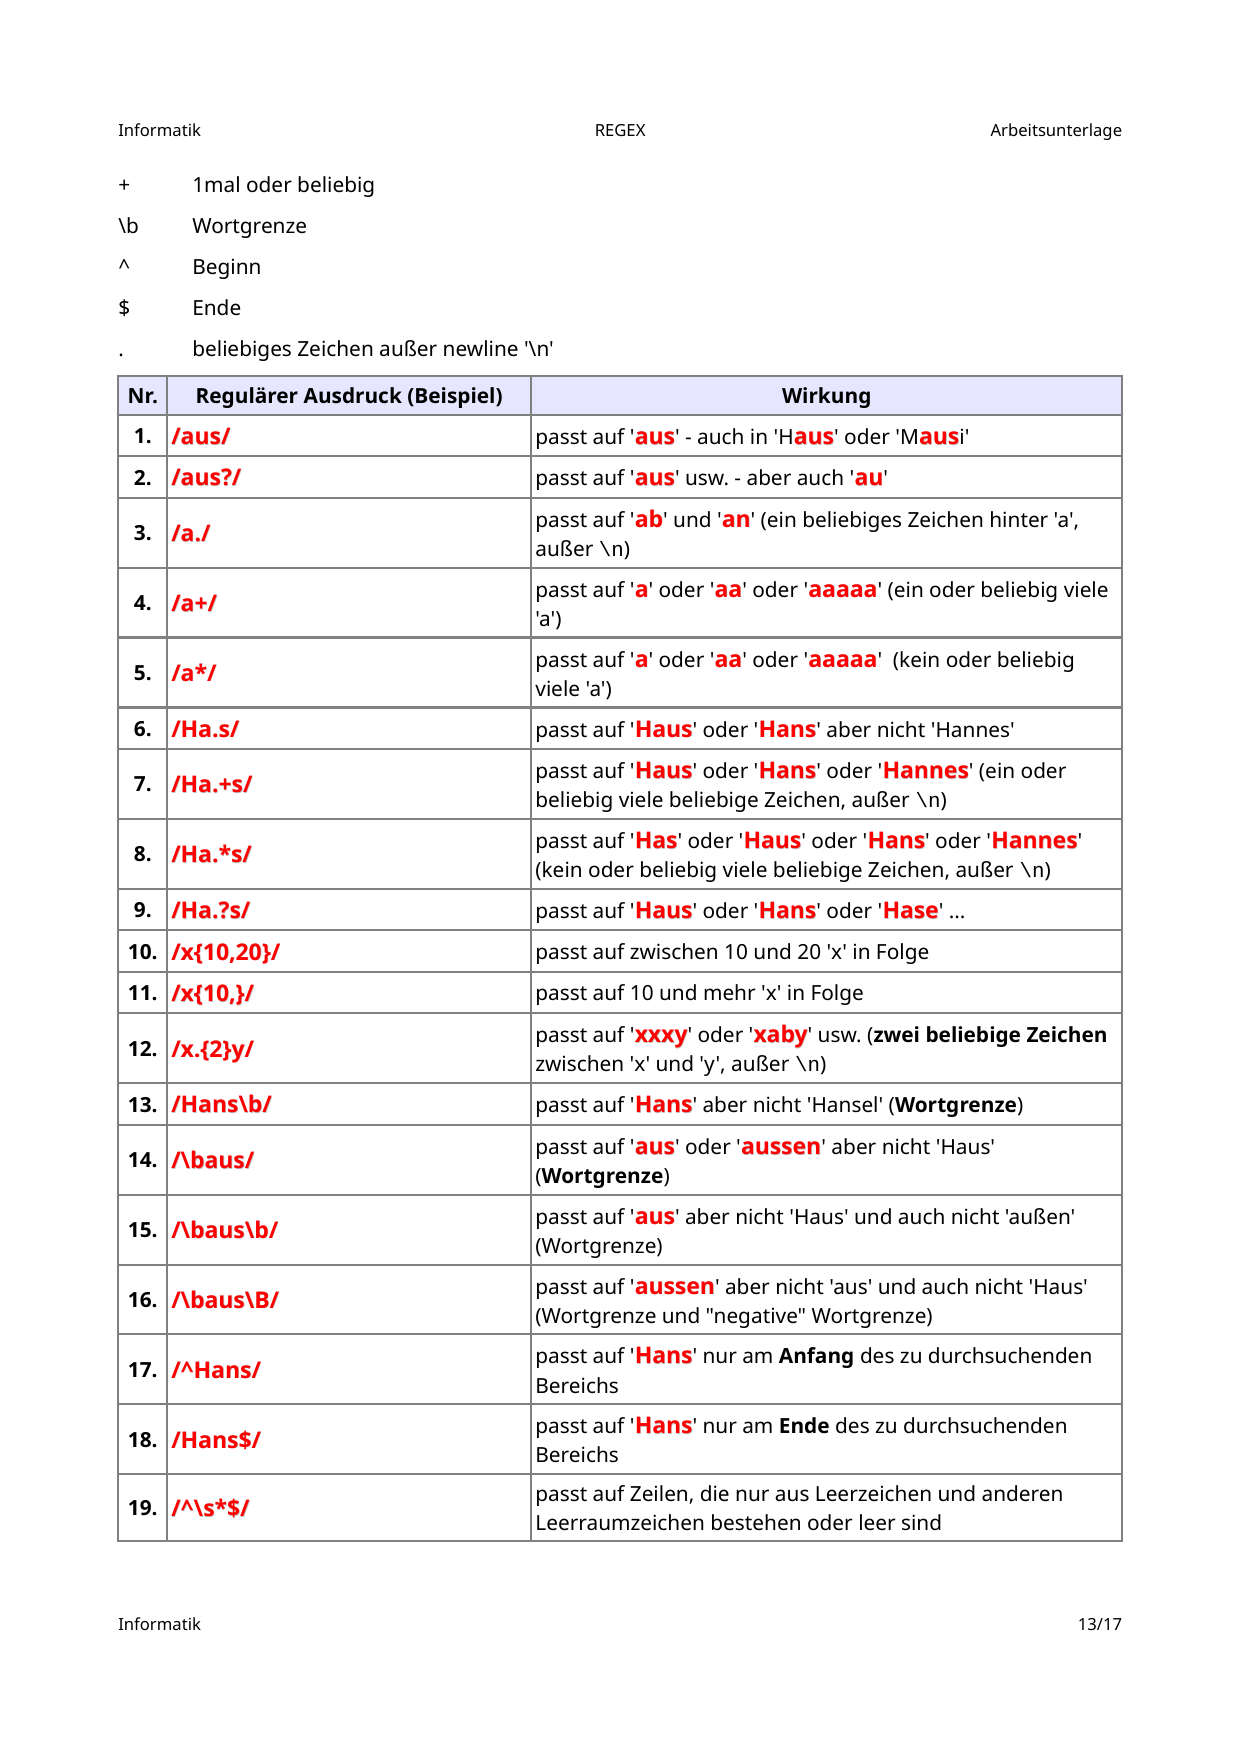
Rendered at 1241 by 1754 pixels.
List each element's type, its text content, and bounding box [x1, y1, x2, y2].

text . beliebiges Zeichen außer newline '\n' [118, 334, 1122, 362]
table_cell passt auf 'Hans' nur am Anfang des zu durchsuchenden Bereichs [532, 1335, 1121, 1403]
table_cell /\baus\b/ [168, 1196, 530, 1263]
table_cell passt auf 'a' oder 'aa' oder 'aaaaa' (kein oder beliebig viele 'a') [532, 639, 1121, 706]
table_cell passt auf 'aus' oder 'aussen' aber nicht 'Haus' (Wortgrenze) [532, 1126, 1121, 1193]
table_cell passt auf 10 und mehr 'x' in Folge [532, 973, 1121, 1012]
table_cell 15. [119, 1196, 166, 1263]
table_header Regulärer Ausdruck (Beispiel) [168, 377, 530, 414]
table_cell passt auf 'aus' aber nicht 'Haus' und auch nicht 'außen' (Wortgrenze) [532, 1196, 1121, 1263]
table_cell /Hans$/ [168, 1405, 530, 1473]
text + 1mal oder beliebig [118, 170, 1122, 199]
table_cell /a+/ [168, 569, 530, 636]
text $ Ende [118, 293, 1122, 322]
table_cell passt auf 'Haus' oder 'Hans' oder 'Hase' ... [532, 890, 1121, 929]
table_cell /\baus/ [168, 1126, 530, 1193]
table_cell passt auf 'Has' oder 'Haus' oder 'Hans' oder 'Hannes' (kein oder beliebig viele beliebige Zeichen, außer \n) [532, 820, 1121, 888]
table_cell 7. [119, 750, 166, 818]
table_cell passt auf 'xxxy' oder 'xaby' usw. (zwei beliebige Zeichen zwischen 'x' und 'y', außer \n) [532, 1014, 1121, 1082]
table_cell passt auf 'a' oder 'aa' oder 'aaaaa' (ein oder beliebig viele 'a') [532, 569, 1121, 636]
table_cell 4. [119, 569, 166, 636]
table_cell /aus?/ [168, 457, 530, 497]
table_cell 16. [119, 1266, 166, 1333]
table_cell 3. [119, 499, 166, 567]
table_cell passt auf 'aus' - auch in 'Haus' oder 'Mausi' [532, 416, 1121, 455]
table_cell 6. [119, 709, 166, 748]
table_cell /\baus\B/ [168, 1266, 530, 1333]
table_cell 2. [119, 457, 166, 497]
table_cell 10. [119, 931, 166, 971]
table_cell 9. [119, 890, 166, 929]
table_cell passt auf 'aus' usw. - aber auch 'au' [532, 457, 1121, 497]
table_cell /x.{2}y/ [168, 1014, 530, 1082]
table_cell /Ha.s/ [168, 709, 530, 748]
table_cell /Ha.+s/ [168, 750, 530, 818]
table_cell 14. [119, 1126, 166, 1193]
table_cell /Ha.?s/ [168, 890, 530, 929]
table_header Wirkung [532, 377, 1121, 414]
table_cell 17. [119, 1335, 166, 1403]
text \b Wortgrenze [118, 211, 1122, 240]
table_cell passt auf 'Hans' aber nicht 'Hansel' (Wortgrenze) [532, 1084, 1121, 1124]
table_cell /a./ [168, 499, 530, 567]
table_cell passt auf 'Haus' oder 'Hans' oder 'Hannes' (ein oder beliebig viele beliebige Zeichen, außer \n) [532, 750, 1121, 818]
table_cell passt auf Zeilen, die nur aus Leerzeichen und anderen Leerraumzeichen bestehen oder leer sind [532, 1475, 1121, 1540]
table_cell passt auf zwischen 10 und 20 'x' in Folge [532, 931, 1121, 971]
table_cell /Hans\b/ [168, 1084, 530, 1124]
table_cell /^Hans/ [168, 1335, 530, 1403]
table_cell /aus/ [168, 416, 530, 455]
table_cell passt auf 'aussen' aber nicht 'aus' und auch nicht 'Haus' (Wortgrenze und "negative" Wortgrenze) [532, 1266, 1121, 1333]
table_cell 13. [119, 1084, 166, 1124]
table_cell 19. [119, 1475, 166, 1540]
table_cell passt auf 'Hans' nur am Ende des zu durchsuchenden Bereichs [532, 1405, 1121, 1473]
table_cell passt auf 'ab' und 'an' (ein beliebiges Zeichen hinter 'a', außer \n) [532, 499, 1121, 567]
table_header Nr. [119, 377, 166, 414]
table_cell 12. [119, 1014, 166, 1082]
table_cell 8. [119, 820, 166, 888]
table_cell 1. [119, 416, 166, 455]
table_cell 18. [119, 1405, 166, 1473]
table_cell 11. [119, 973, 166, 1012]
text ^ Beginn [118, 252, 1122, 281]
table_cell /^\s*$/ [168, 1475, 530, 1540]
table_cell /Ha.*s/ [168, 820, 530, 888]
table_cell passt auf 'Haus' oder 'Hans' aber nicht 'Hannes' [532, 709, 1121, 748]
table_cell 5. [119, 639, 166, 706]
table_cell /x{10,20}/ [168, 931, 530, 971]
table_cell /a*/ [168, 639, 530, 706]
table_cell /x{10,}/ [168, 973, 530, 1012]
